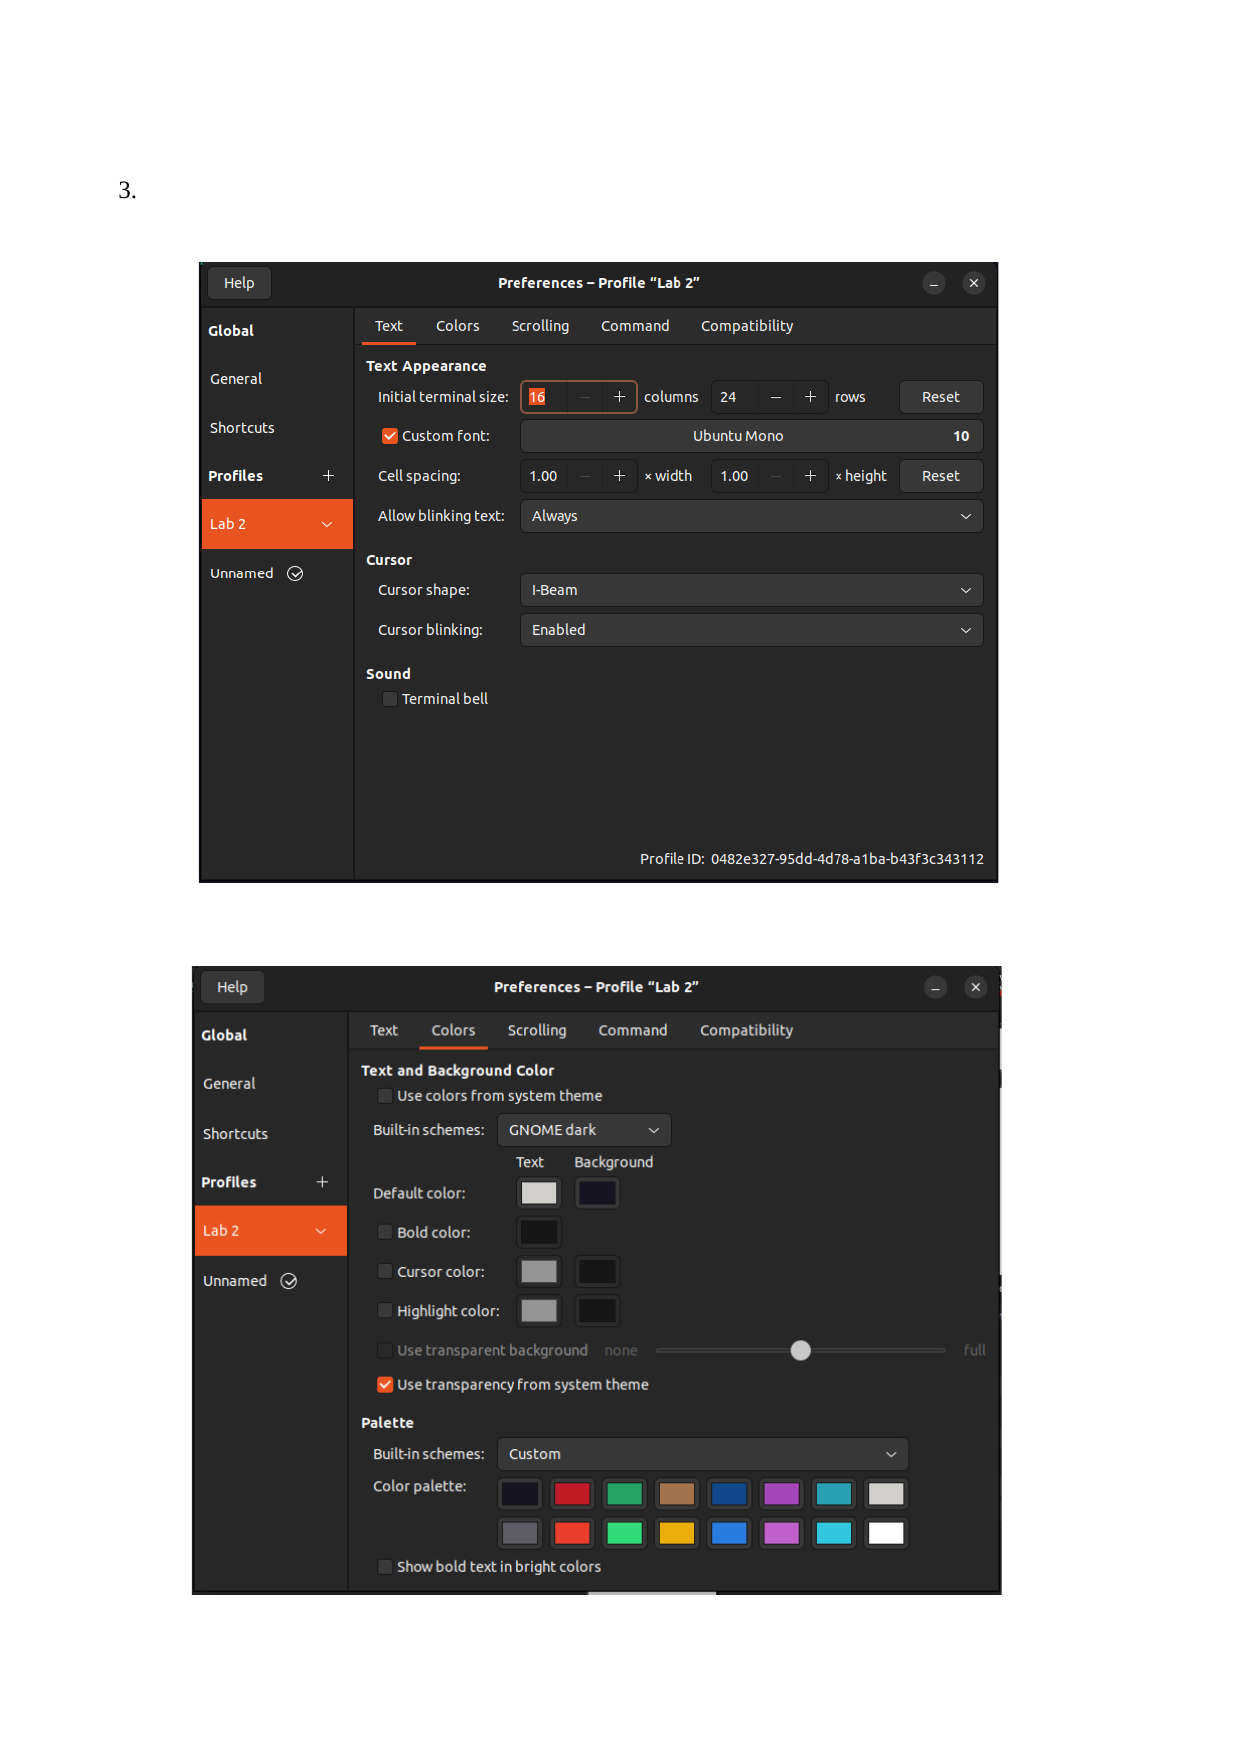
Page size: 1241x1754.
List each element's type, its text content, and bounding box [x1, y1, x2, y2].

picture [198, 262, 999, 883]
text 3. [118, 176, 1122, 204]
picture [191, 966, 1002, 1595]
